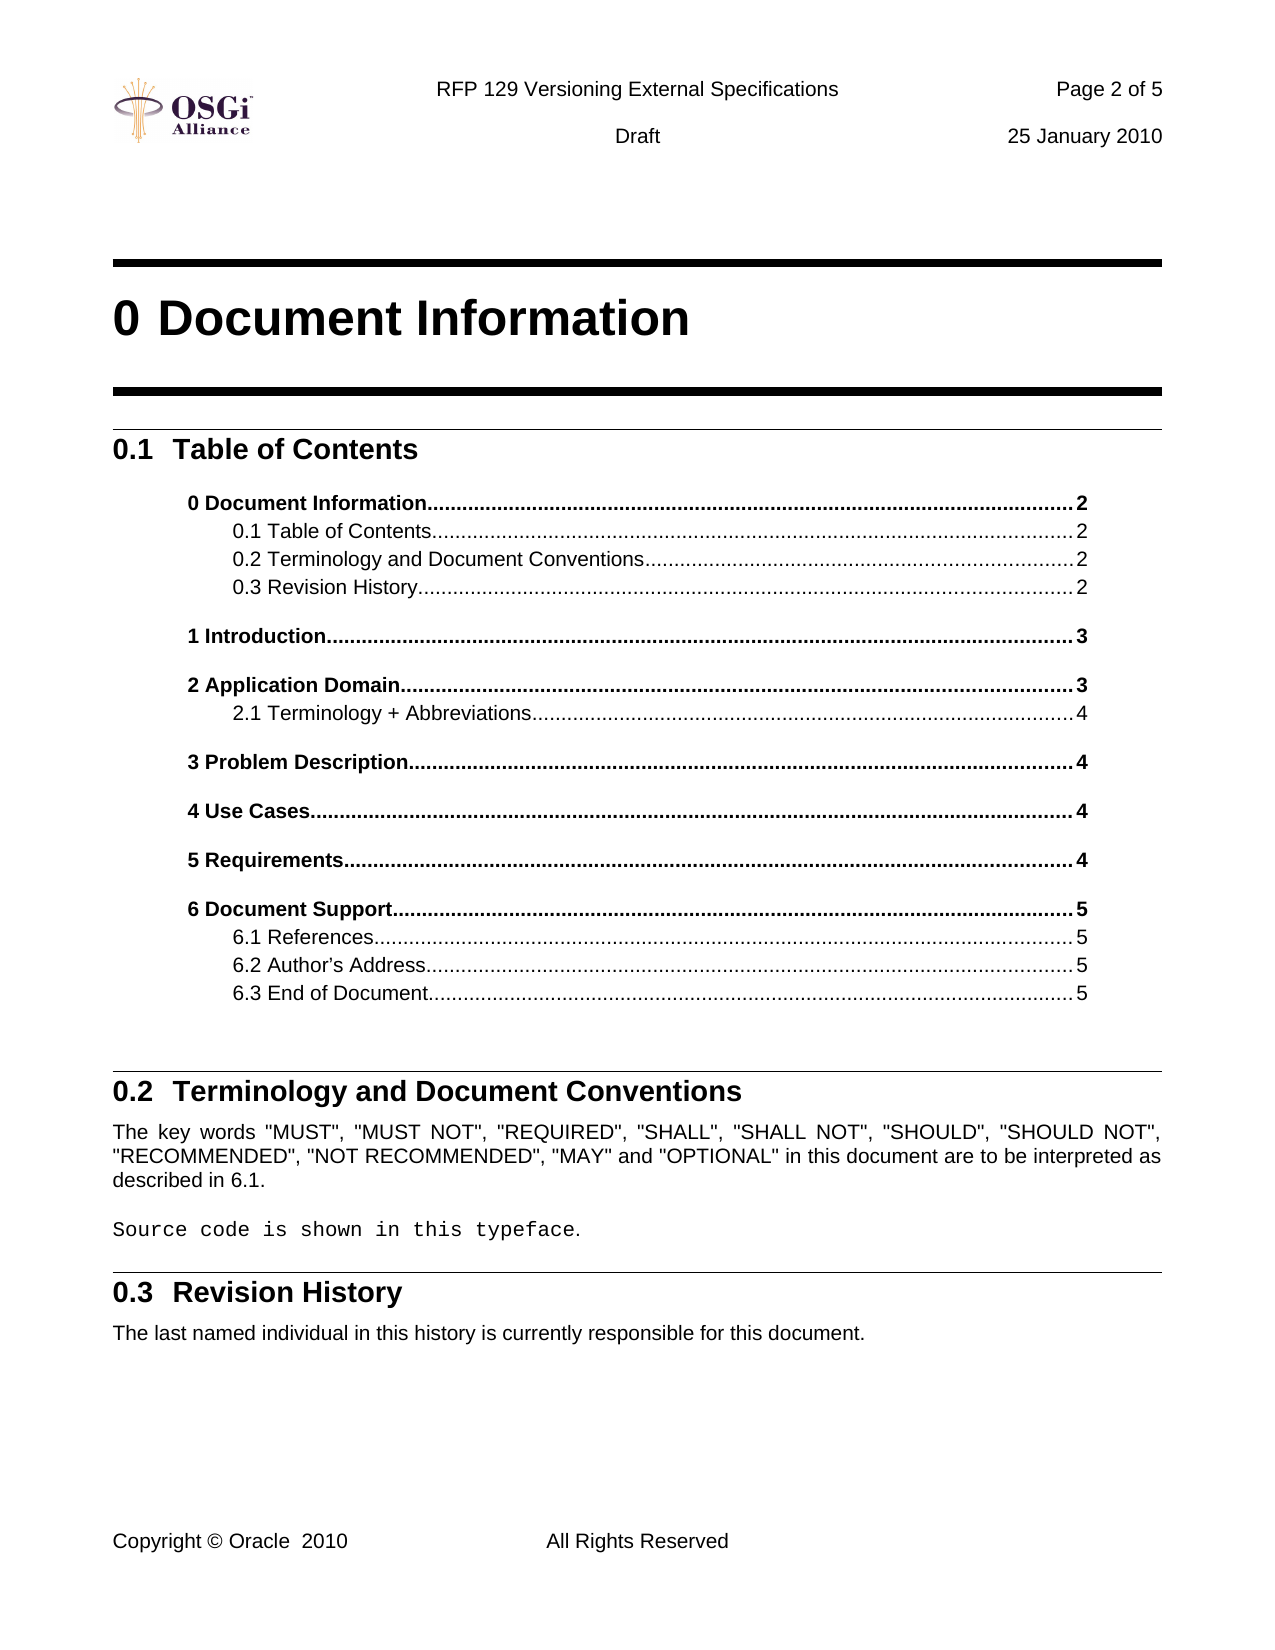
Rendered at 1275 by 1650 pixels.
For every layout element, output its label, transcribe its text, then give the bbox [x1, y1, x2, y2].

text 5 Requirements 4 [187, 848, 1162, 872]
text The key words "MUST", "MUST NOT", "REQUIRED", "SHALL", "SHALL NOT", "SHOULD", "SHOULD NOT", "RECOMMENDED", "NOT RECOMMENDED", "MAY" and "OPTIONAL" in this document are to be interpreted as described in 6.1. [112, 1120, 1162, 1192]
text 2 Application Domain 3 [187, 673, 1162, 697]
text 0.3 Revision History 2 [232, 575, 1162, 599]
text 3 Problem Description 4 [187, 750, 1162, 774]
subtitle Terminology and Document Conventions [112, 1072, 1162, 1107]
picture [114, 78, 254, 143]
text 1 Introduction 3 [187, 624, 1162, 648]
subtitle Document Information [112, 260, 1162, 396]
text 6 Document Support 5 [187, 897, 1162, 921]
text 0 Document Information 2 [187, 491, 1162, 514]
text 4 Use Cases 4 [187, 799, 1162, 823]
subtitle Table of Contents [112, 430, 1162, 466]
text 6.2 Author’s Address 5 [232, 953, 1162, 977]
text 0.2 Terminology and Document Conventions 2 [232, 547, 1162, 571]
text The last named individual in this history is currently responsible for this document. [112, 1321, 1162, 1345]
text 6.1 References 5 [232, 925, 1162, 949]
text 0.1 Table of Contents 2 [232, 519, 1162, 543]
text 6.3 End of Document 5 [232, 981, 1162, 1005]
subtitle Revision History [112, 1273, 1162, 1308]
text Source code is shown in this typeface. [112, 1217, 1162, 1243]
text 2.1 Terminology + Abbreviations 4 [232, 701, 1162, 725]
